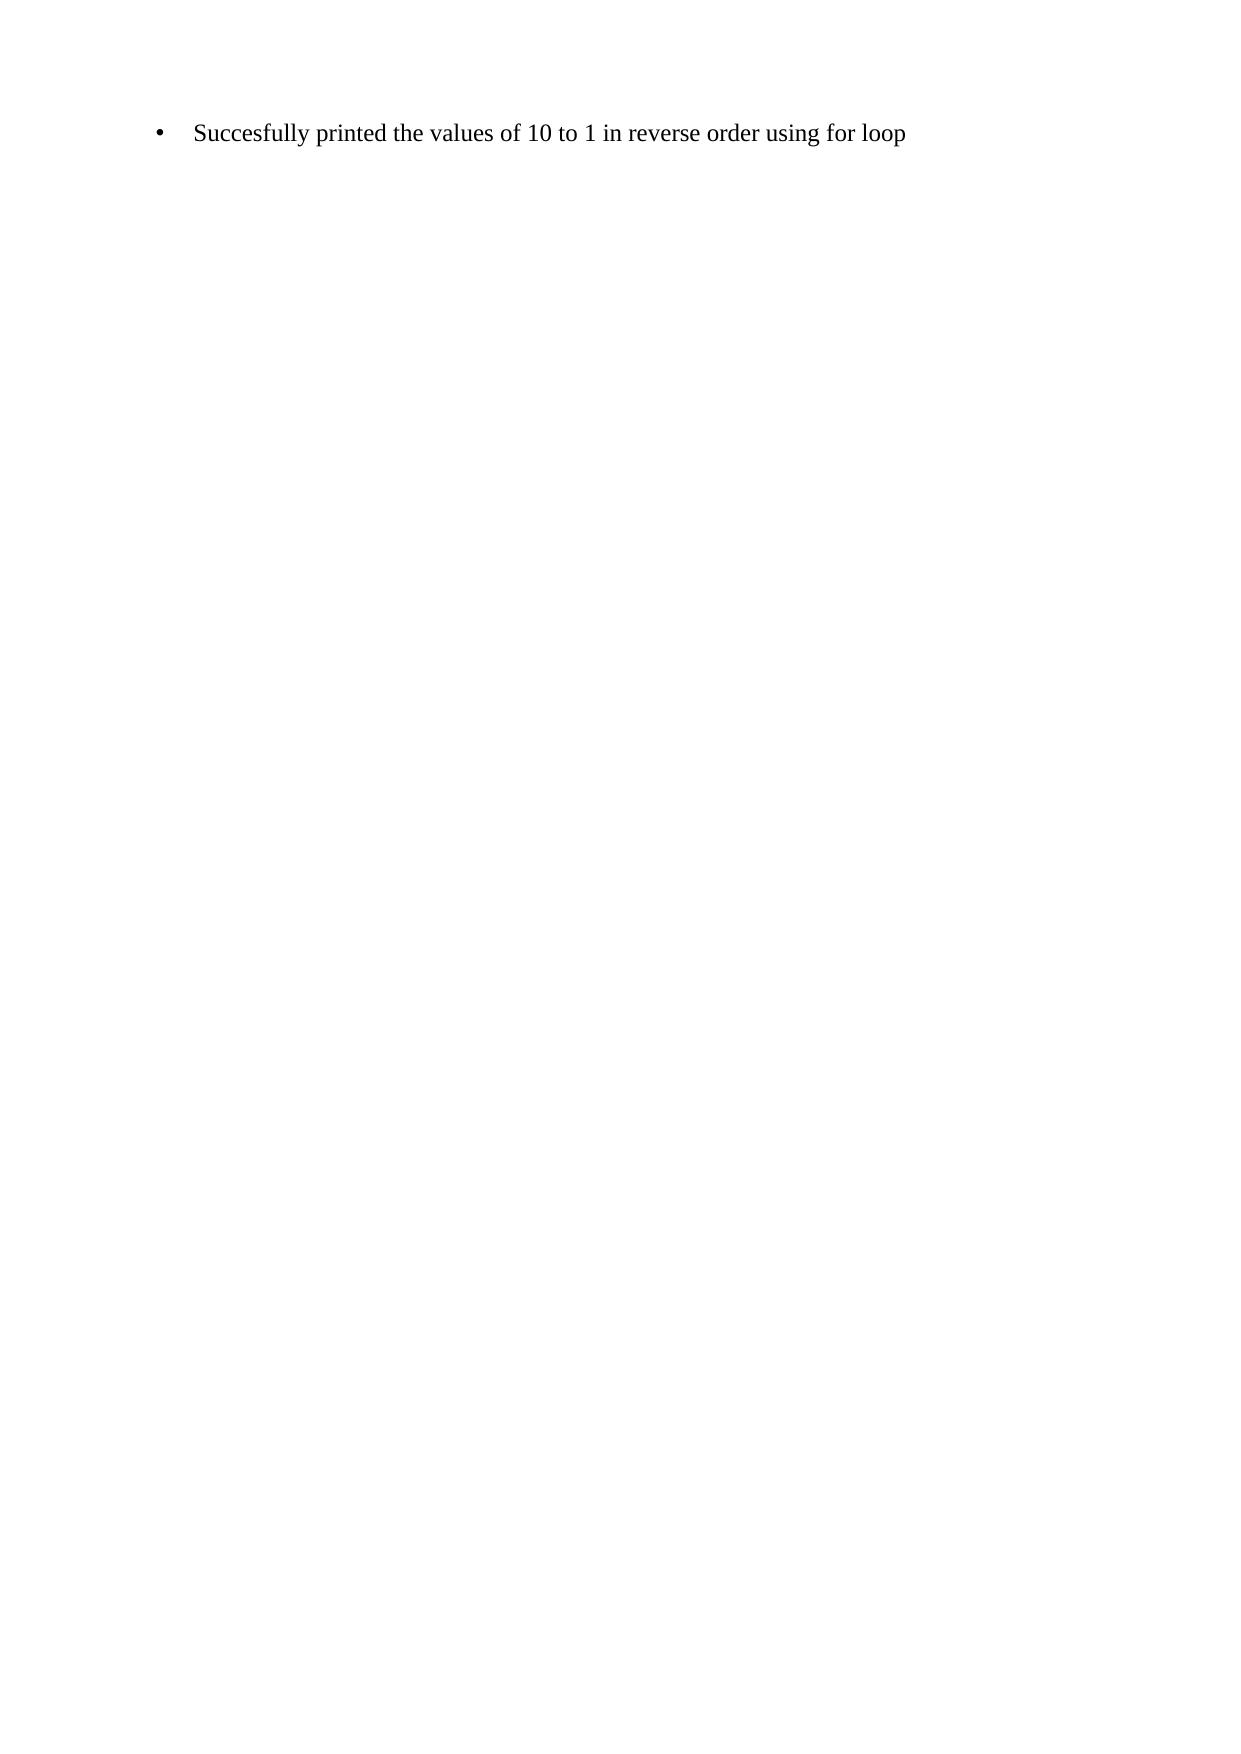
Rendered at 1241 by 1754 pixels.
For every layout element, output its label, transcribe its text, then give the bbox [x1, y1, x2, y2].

list Succesfully printed the values of 10 to 1 in reverse order using for loop [156, 118, 1122, 147]
